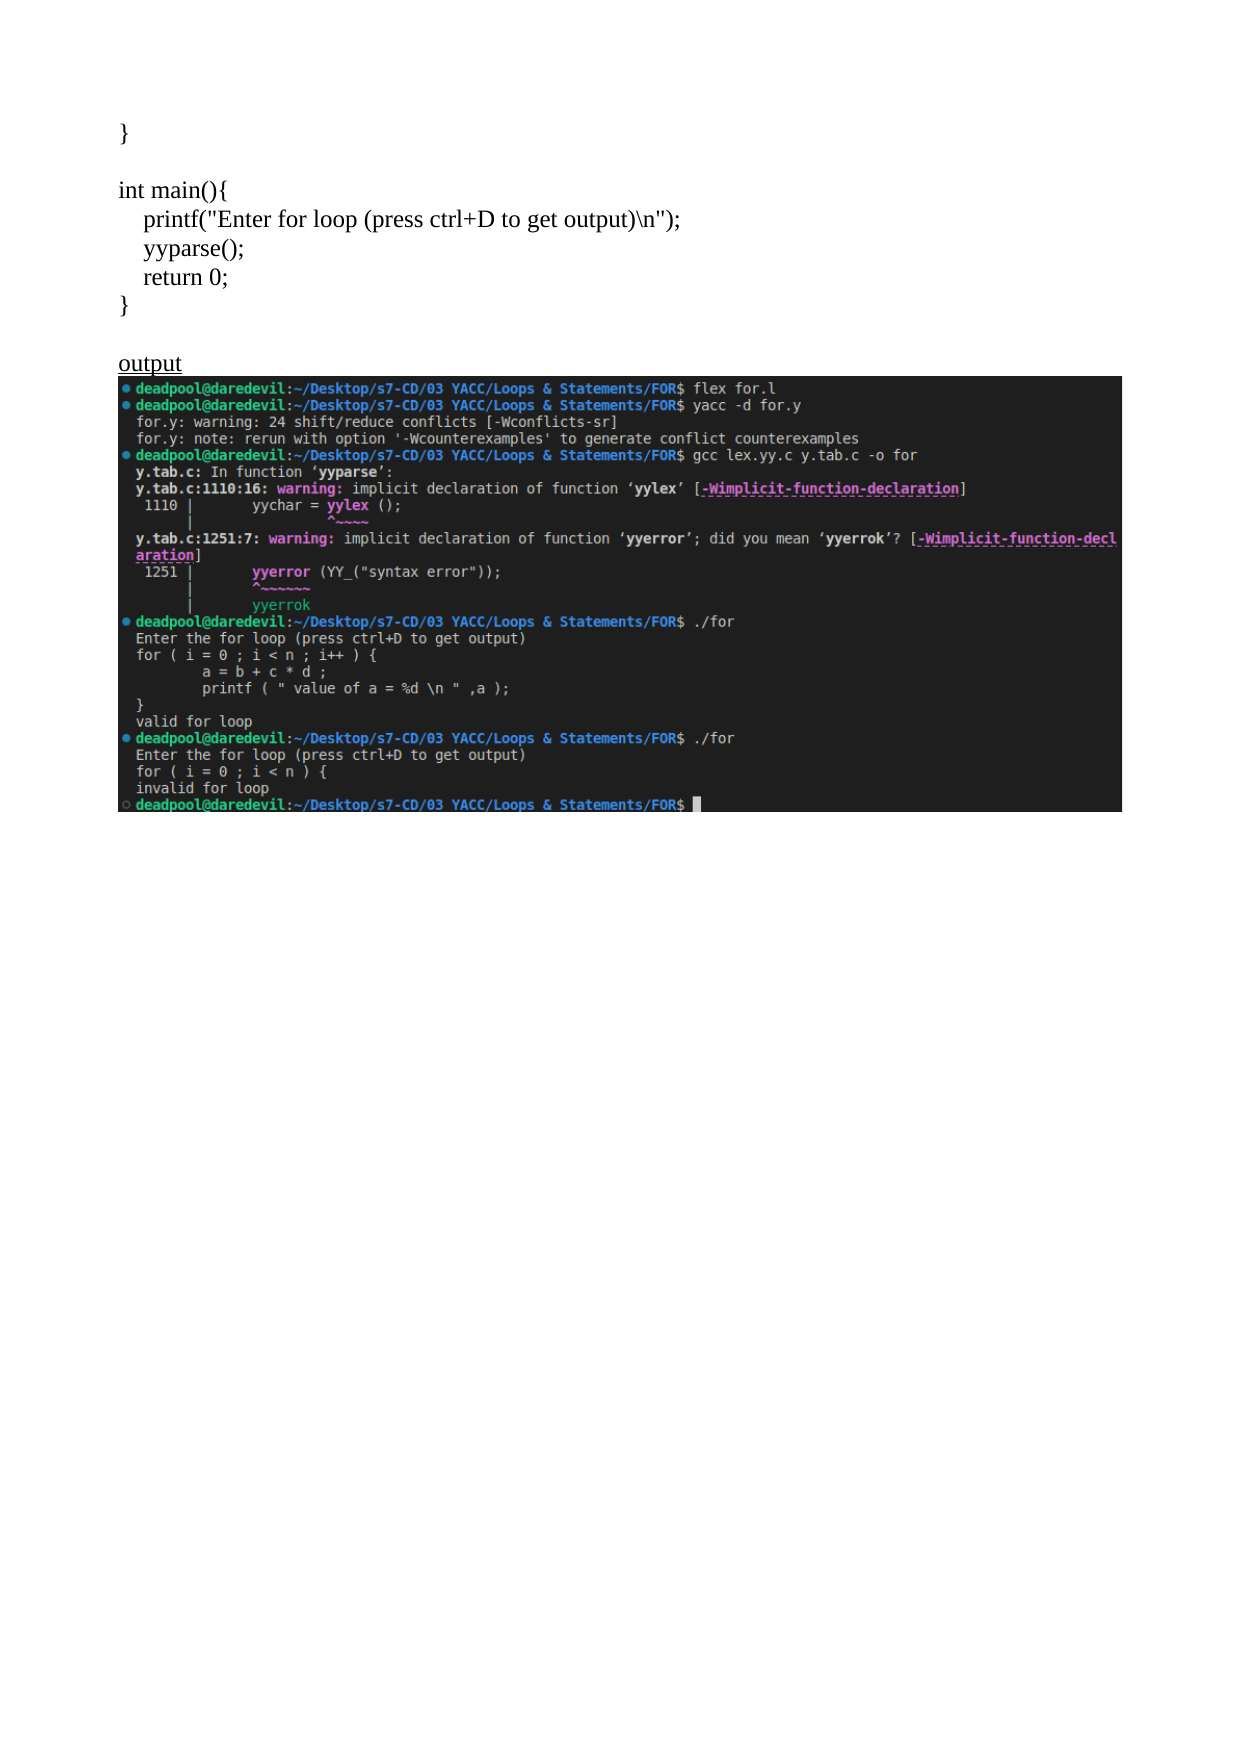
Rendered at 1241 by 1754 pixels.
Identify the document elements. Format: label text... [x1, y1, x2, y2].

text int main(){ [118, 176, 1122, 204]
picture [118, 376, 1123, 812]
text return 0; [118, 262, 1122, 291]
text output [118, 348, 1122, 376]
text yyparse(); [118, 233, 1122, 262]
text } [118, 291, 1122, 319]
text printf("Enter for loop (press ctrl+D to get output)\n"); [118, 204, 1122, 233]
text } [118, 118, 1122, 147]
